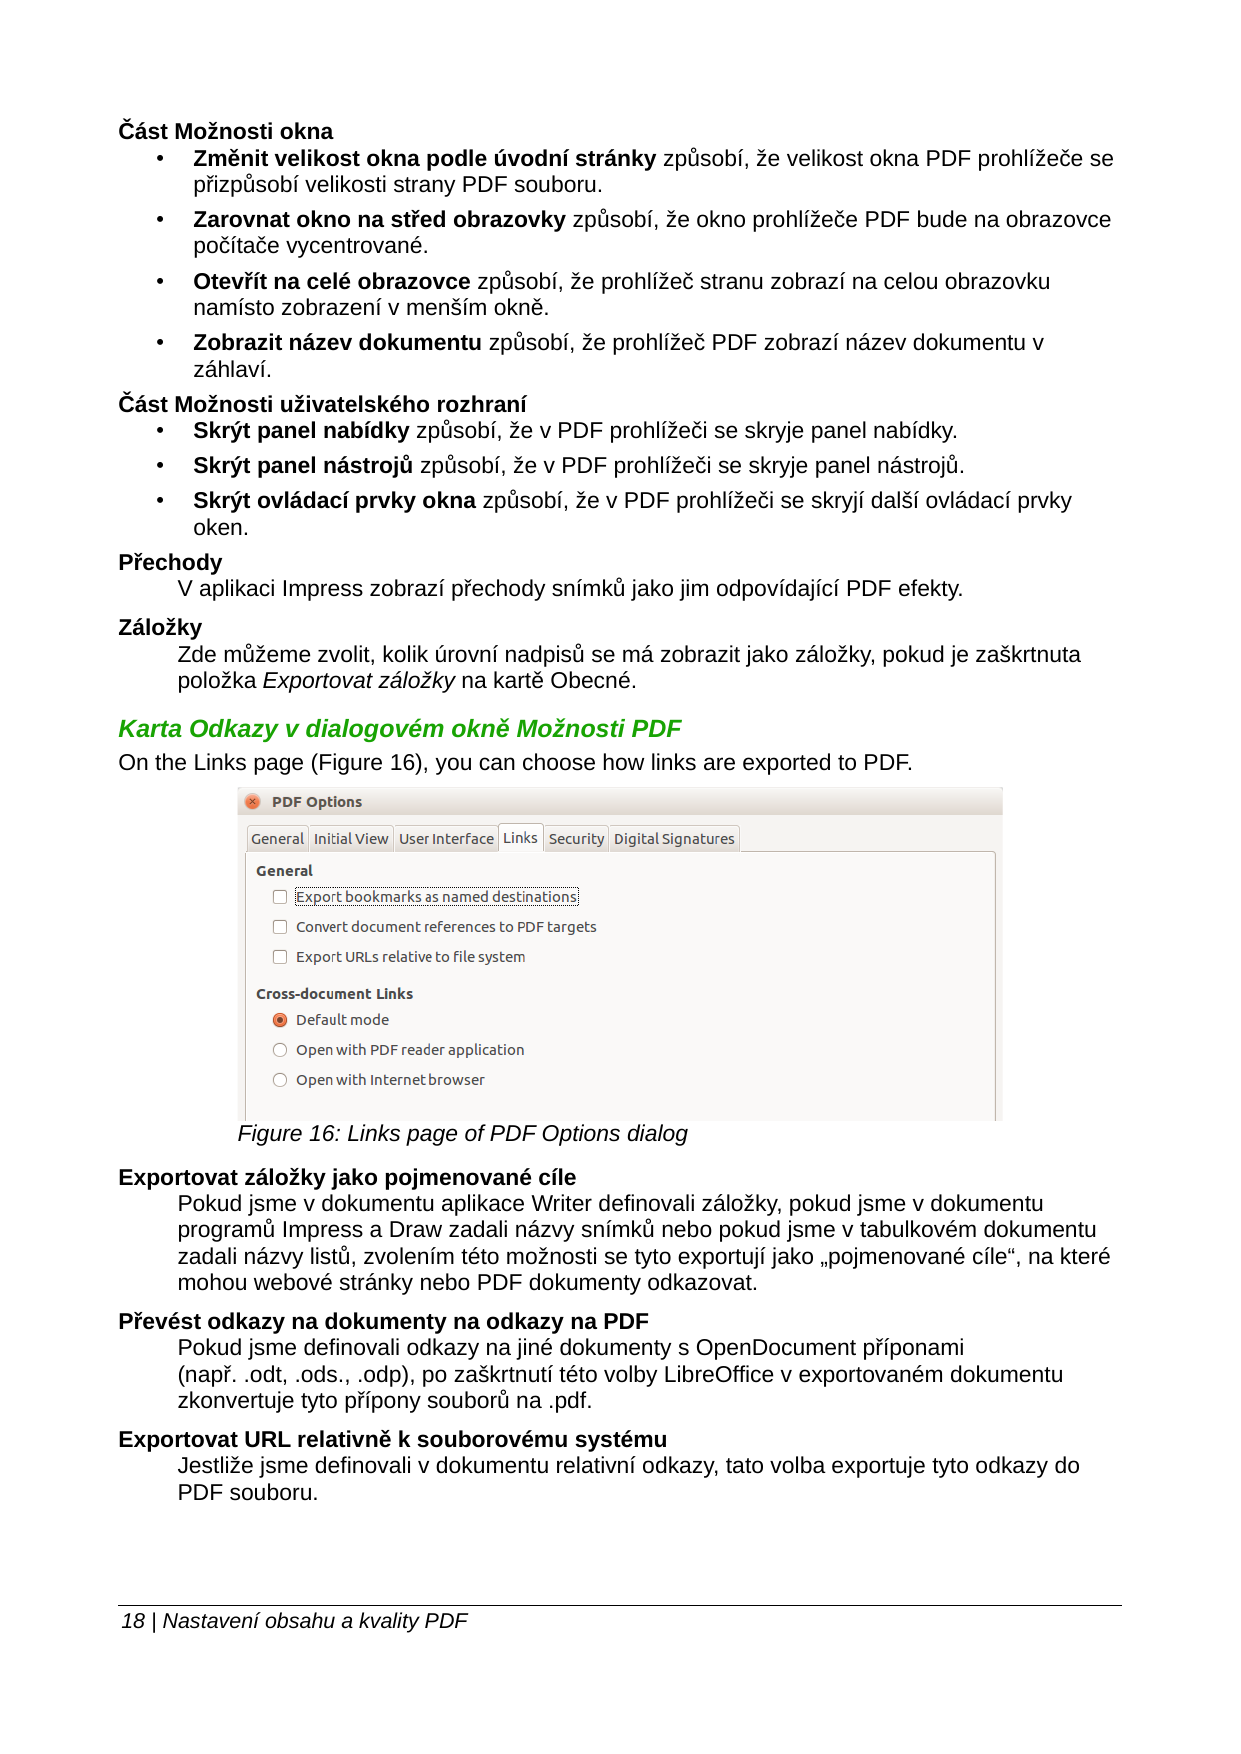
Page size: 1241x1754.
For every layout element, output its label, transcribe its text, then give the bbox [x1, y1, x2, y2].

text Jestliže jsme definovali v dokumentu relativní odkazy, tato volba exportuje tyto odkazy do PDF souboru. [177, 1452, 1122, 1505]
text Část Možnosti uživatelského rozhraní [118, 391, 1122, 417]
list Zarovnat okno na střed obrazovky způsobí, že okno prohlížeče PDF bude na obrazovce počítače vycentrované. [156, 206, 1122, 259]
text Záložky [118, 614, 1122, 641]
text Pokud jsme definovali odkazy na jiné dokumenty s OpenDocument příponami (např. .odt, .ods., .odp), po zaškrtnutí této volby LibreOffice v exportovaném dokumentu zkonvertuje tyto přípony souborů na .pdf. [177, 1334, 1122, 1413]
text Zde můžeme zvolit, kolik úrovní nadpisů se má zobrazit jako záložky, pokud je zaškrtnuta položka Exportovat záložky na kartě Obecné. [177, 641, 1122, 693]
text Exportovat záložky jako pojmenované cíle [118, 1163, 1122, 1190]
text Pokud jsme v dokumentu aplikace Writer definovali záložky, pokud jsme v dokumentu programů Impress a Draw zadali názvy snímků nebo pokud jsme v tabulkovém dokumentu zadali názvy listů, zvolením této možnosti se tyto exportují jako „pojmenované cíle“, na které mohou webové stránky nebo PDF dokumenty odkazovat. [177, 1190, 1122, 1295]
list Skrýt panel nabídky způsobí, že v PDF prohlížeči se skryje panel nabídky. [156, 417, 1122, 443]
list Změnit velikost okna podle úvodní stránky způsobí, že velikost okna PDF prohlížeče se přizpůsobí velikosti strany PDF souboru. [156, 144, 1122, 197]
text Exportovat URL relativně k souborovému systému [118, 1426, 1122, 1452]
text Figure 16: Links page of PDF Options dialog [237, 1121, 1003, 1147]
list Skrýt ovládací prvky okna způsobí, že v PDF prohlížeči se skryjí další ovládací prvky oken. [156, 487, 1122, 540]
text V aplikaci Impress zobrazí přechody snímků jako jim odpovídající PDF efekty. [177, 575, 1122, 602]
text Převést odkazy na dokumenty na odkazy na PDF [118, 1308, 1122, 1334]
text Část Možnosti okna [118, 118, 1122, 144]
subtitle Karta Odkazy v dialogovém okně Možnosti PDF [118, 714, 1122, 743]
text Přechody [118, 549, 1122, 575]
list Zobrazit název dokumentu způsobí, že prohlížeč PDF zobrazí název dokumentu v záhlaví. [156, 329, 1122, 382]
picture [237, 787, 1003, 1121]
list Otevřít na celé obrazovce způsobí, že prohlížeč stranu zobrazí na celou obrazovku namísto zobrazení v menším okně. [156, 268, 1122, 320]
text On the Links page (Figure 16), you can choose how links are exported to PDF. [118, 749, 1122, 775]
list Skrýt panel nástrojů způsobí, že v PDF prohlížeči se skryje panel nástrojů. [156, 452, 1122, 479]
